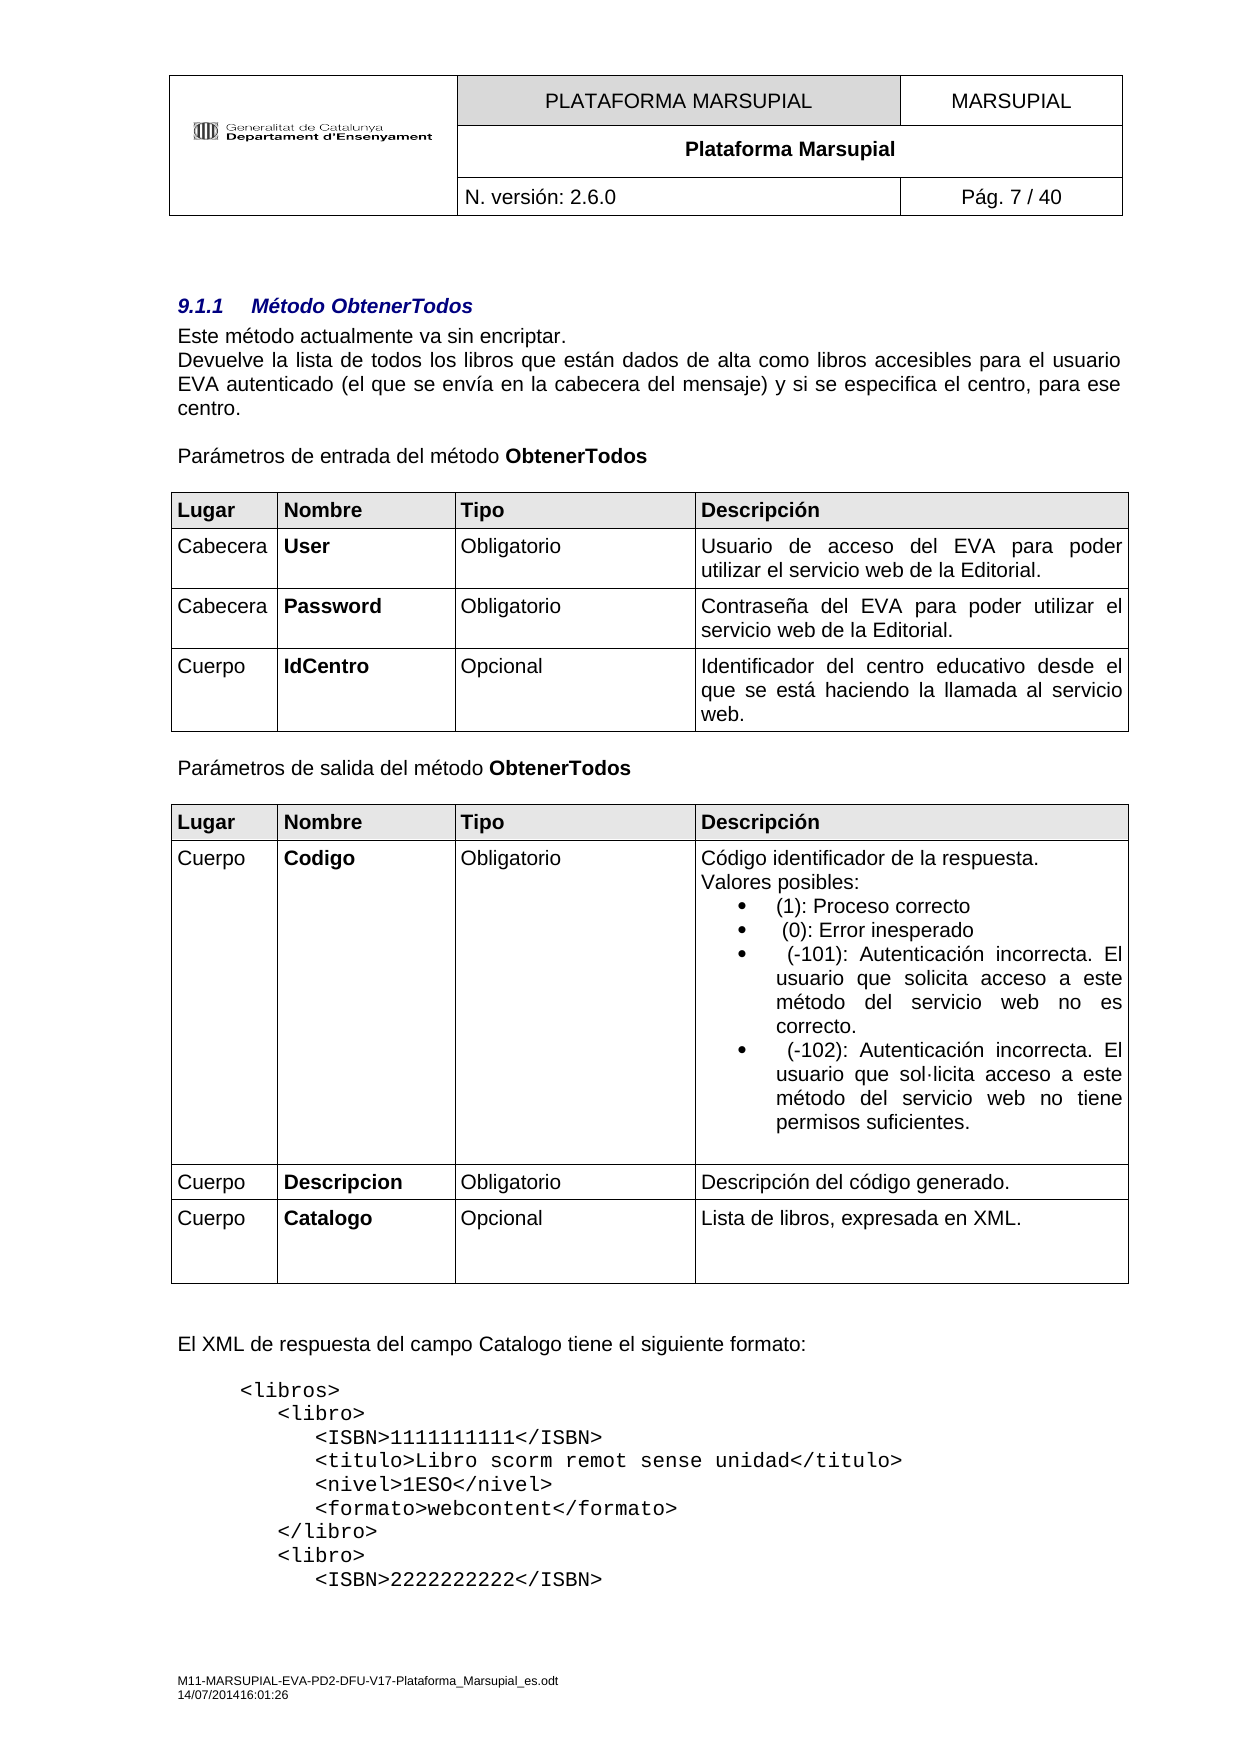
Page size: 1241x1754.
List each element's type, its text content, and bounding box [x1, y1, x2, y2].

text Devuelve la lista de todos los libros que están dados de alta como libros accesibles para el usuario EVA autenticado (el que se envía en la cabecera del mensaje) y si se especifica el centro, para ese centro. [177, 348, 1122, 420]
table_cell Lista de libros, expresada en XML. [696, 1200, 1128, 1283]
table_cell Descripcion [278, 1165, 455, 1199]
table_cell Descripción del código generado. [696, 1165, 1128, 1199]
text Parámetros de entrada del método ObtenerTodos [177, 444, 1122, 468]
table_cell User [278, 529, 455, 587]
table_cell Usuario de acceso del EVA para poder utilizar el servicio web de la Editorial. [696, 529, 1128, 587]
table_header Tipo [456, 493, 695, 528]
table_cell Contraseña del EVA para poder utilizar el servicio web de la Editorial. [696, 589, 1128, 647]
table_header Lugar [172, 805, 277, 839]
table_header Tipo [456, 805, 695, 839]
table_cell Identificador del centro educativo desde el que se está haciendo la llamada al servicio web. [696, 649, 1128, 731]
table_header Nombre [278, 493, 455, 528]
table_cell Cuerpo [172, 1200, 277, 1283]
subtitle Método ObtenerTodos [177, 294, 1122, 318]
table_header Lugar [172, 493, 277, 528]
table_cell Obligatorio [456, 841, 695, 1163]
table_cell Código identificador de la respuesta. Valores posibles: (1): Proceso correcto (0): Error inesperado (-101): Autenticación incorrecta. El usuario que solicita acceso a este método del servicio web no es correcto. (-102): Autenticación incorrecta. El usuario que sol·licita acceso a este método del servicio web no tiene permisos suficientes. [696, 841, 1128, 1163]
table_cell Obligatorio [456, 1165, 695, 1199]
table_cell Cuerpo [172, 1165, 277, 1199]
table_cell Cuerpo [172, 649, 277, 731]
table_header Descripción [696, 805, 1128, 839]
table_cell Catalogo [278, 1200, 455, 1283]
text <nivel>1ESO</nivel> [177, 1474, 1122, 1498]
text Este método actualmente va sin encriptar. [177, 324, 1122, 348]
text <formato>webcontent</formato> [177, 1498, 1122, 1521]
table_cell Opcional [456, 1200, 695, 1283]
table_cell IdCentro [278, 649, 455, 731]
text El XML de respuesta del campo Catalogo tiene el siguiente formato: [177, 1332, 1122, 1356]
text <libro> [177, 1545, 1122, 1569]
table_header Descripción [696, 493, 1128, 528]
text <ISBN>1111111111</ISBN> [177, 1427, 1122, 1451]
text <libro> [177, 1403, 1122, 1427]
text <libros> [177, 1379, 1122, 1403]
text Parámetros de salida del método ObtenerTodos [177, 756, 1122, 780]
table_cell Opcional [456, 649, 695, 731]
table_cell Cabecera [172, 589, 277, 647]
table_cell Password [278, 589, 455, 647]
table_cell Cuerpo [172, 841, 277, 1163]
text <ISBN>2222222222</ISBN> [177, 1569, 1122, 1592]
table_cell Cabecera [172, 529, 277, 587]
table_cell Codigo [278, 841, 455, 1163]
text <titulo>Libro scorm remot sense unidad</titulo> [177, 1451, 1122, 1474]
text </libro> [177, 1521, 1122, 1545]
table_cell Obligatorio [456, 529, 695, 587]
table_cell Obligatorio [456, 589, 695, 647]
table_header Nombre [278, 805, 455, 839]
